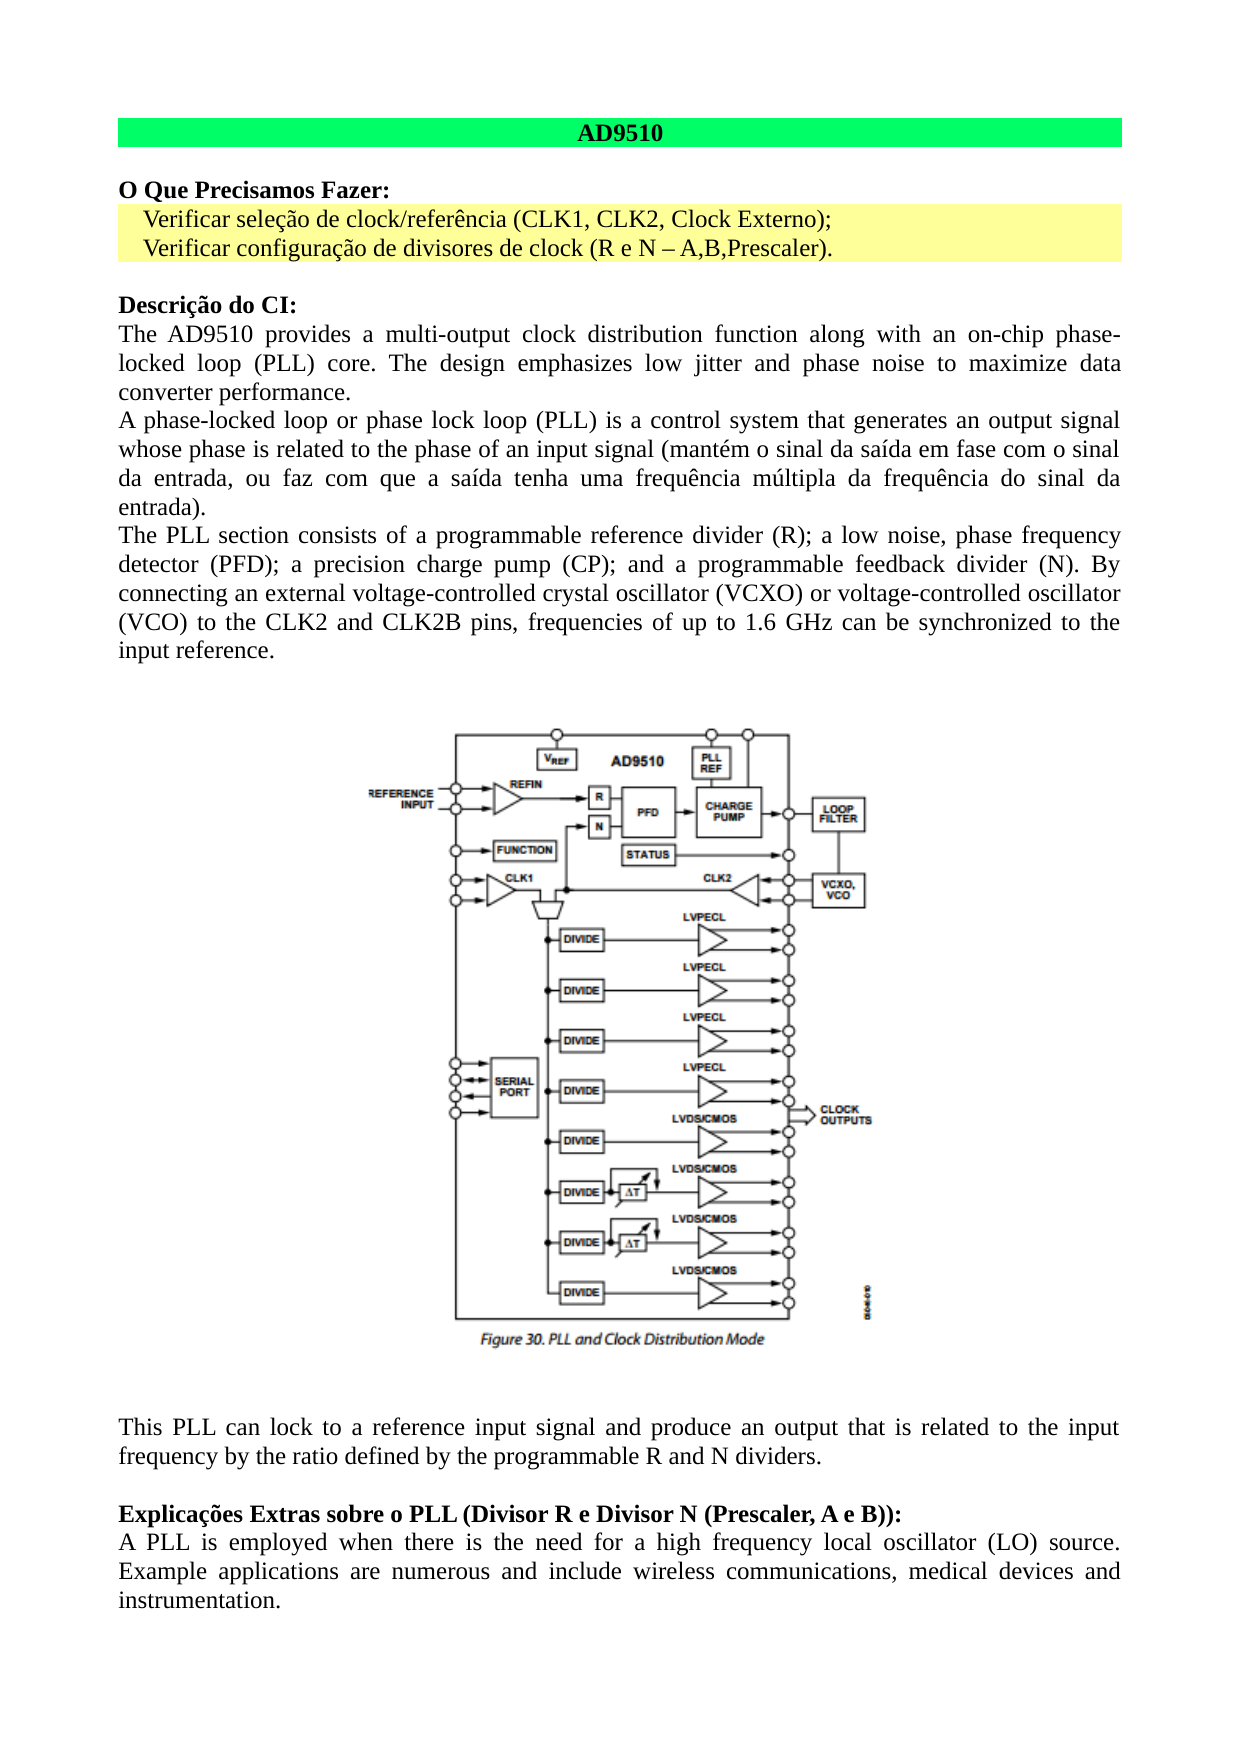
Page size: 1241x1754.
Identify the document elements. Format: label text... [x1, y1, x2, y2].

text Explicações Extras sobre o PLL (Divisor R e Divisor N (Prescaler, A e B)): [118, 1499, 1122, 1527]
text A PLL is employed when there is the need for a high frequency local oscillator (LO) source. Example applications are numerous and include wireless communications, medical devices and instrumentation. [118, 1527, 1122, 1614]
text A phase-locked loop or phase lock loop (PLL) is a control system that generates an output signal whose phase is related to the phase of an input signal (mantém o sinal da saída em fase com o sinal da entrada, ou faz com que a saída tenha uma frequência múltipla da frequência do sinal da entrada). [118, 406, 1122, 521]
text The AD9510 provides a multi-output clock distribution function along with an on-chip phase-locked loop (PLL) core. The design emphasizes low jitter and phase noise to maximize data converter performance. [118, 319, 1122, 406]
text Verificar configuração de divisores de clock (R e N – A,B,Prescaler). [118, 233, 1122, 262]
text AD9510 [118, 118, 1122, 147]
text Descrição do CI: [118, 291, 1122, 319]
text O Que Precisamos Fazer: [118, 176, 1122, 204]
text Verificar seleção de clock/referência (CLK1, CLK2, Clock Externo); [118, 204, 1122, 233]
text The PLL section consists of a programmable reference divider (R); a low noise, phase frequency detector (PFD); a precision charge pump (CP); and a programmable feedback divider (N). By connecting an external voltage-controlled crystal oscillator (VCXO) or voltage-controlled oscillator (VCO) to the CLK2 and CLK2B pins, frequencies of up to 1.6 GHz can be synchronized to the input reference. [118, 521, 1122, 664]
text This PLL can lock to a reference input signal and produce an output that is related to the input frequency by the ratio defined by the programmable R and N dividers. [118, 1412, 1122, 1470]
picture [305, 693, 935, 1384]
